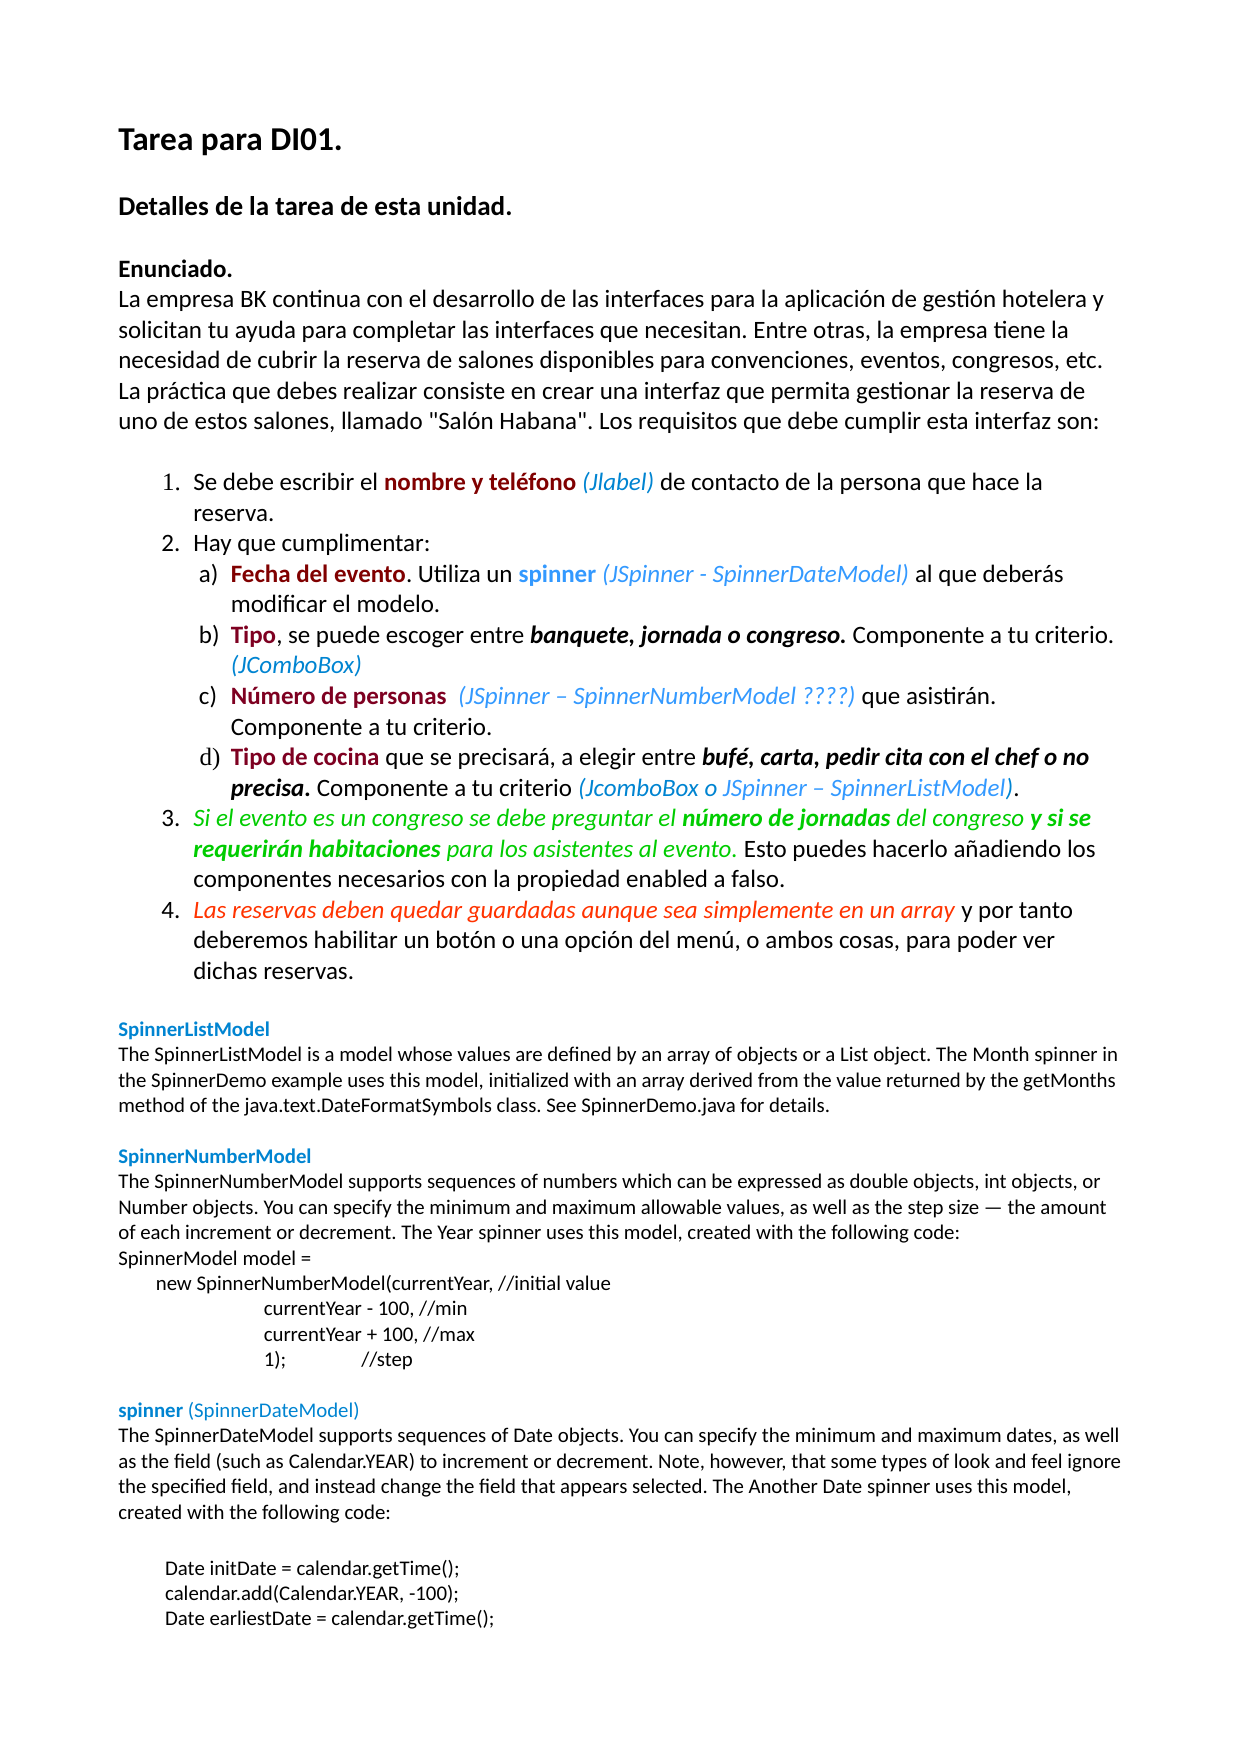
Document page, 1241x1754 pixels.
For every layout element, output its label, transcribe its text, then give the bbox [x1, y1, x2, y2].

list Fecha del evento. Utiliza un spinner (JSpinner - SpinnerDateModel) al que deberás modificar el modelo. [193, 558, 1122, 619]
text SpinnerModel model = [118, 1245, 1122, 1270]
list Tipo, se puede escoger entre banquete, jornada o congreso. Componente a tu criterio. (JComboBox) [193, 619, 1122, 680]
text Date initDate = calendar.getTime(); [165, 1555, 1075, 1580]
list Las reservas deben quedar guardadas aunque sea simplemente en un array y por tanto deberemos habilitar un botón o una opción del menú, o ambos cosas, para poder ver dichas reservas. [156, 894, 1122, 985]
list Tipo de cocina que se precisará, a elegir entre bufé, carta, pedir cita con el chef o no precisa. Componente a tu criterio (JcomboBox o JSpinner – SpinnerListModel). [193, 741, 1122, 802]
text Enunciado. [118, 253, 1122, 283]
text Detalles de la tarea de esta unidad. [118, 189, 1122, 222]
text new SpinnerNumberModel(currentYear, //initial value [118, 1270, 1122, 1296]
text SpinnerNumberModel [118, 1143, 1122, 1168]
text Date earliestDate = calendar.getTime(); [165, 1606, 1075, 1631]
list Número de personas (JSpinner – SpinnerNumberModel ????) que asistirán. Componente a tu criterio. [193, 680, 1122, 741]
text calendar.add(Calendar.YEAR, -100); [165, 1580, 1075, 1606]
text The SpinnerNumberModel supports sequences of numbers which can be expressed as double objects, int objects, or Number objects. You can specify the minimum and maximum allowable values, as well as the step size — the amount of each increment or decrement. The Year spinner uses this model, created with the following code: [118, 1168, 1122, 1245]
text spinner (SpinnerDateModel) [118, 1397, 1122, 1423]
text currentYear - 100, //min [118, 1296, 1122, 1321]
list Si el evento es un congreso se debe preguntar el número de jornadas del congreso y si se requerirán habitaciones para los asistentes al evento. Esto puedes hacerlo añadiendo los componentes necesarios con la propiedad enabled a falso. [156, 802, 1122, 894]
text The SpinnerListModel is a model whose values are defined by an array of objects or a List object. The Month spinner in the SpinnerDemo example uses this model, initialized with an array derived from the value returned by the getMonths method of the java.text.DateFormatSymbols class. See SpinnerDemo.java for details. [118, 1041, 1122, 1118]
text currentYear + 100, //max [118, 1321, 1122, 1346]
text La empresa BK continua con el desarrollo de las interfaces para la aplicación de gestión hotelera y solicitan tu ayuda para completar las interfaces que necesitan. Entre otras, la empresa tiene la necesidad de cubrir la reserva de salones disponibles para convenciones, eventos, congresos, etc. La práctica que debes realizar consiste en crear una interfaz que permita gestionar la reserva de uno de estos salones, llamado "Salón Habana". Los requisitos que debe cumplir esta interfaz son: [118, 283, 1122, 436]
list Se debe escribir el nombre y teléfono (Jlabel) de contacto de la persona que hace la reserva. [156, 467, 1122, 528]
text Tarea para DI01. [118, 118, 1122, 159]
list Hay que cumplimentar: [156, 528, 1122, 558]
text SpinnerListModel [118, 1016, 1122, 1041]
text 1); //step [118, 1346, 1122, 1372]
text The SpinnerDateModel supports sequences of Date objects. You can specify the minimum and maximum dates, as well as the field (such as Calendar.YEAR) to increment or decrement. Note, however, that some types of look and feel ignore the specified field, and instead change the field that appears selected. The Another Date spinner uses this model, created with the following code: [118, 1423, 1122, 1524]
